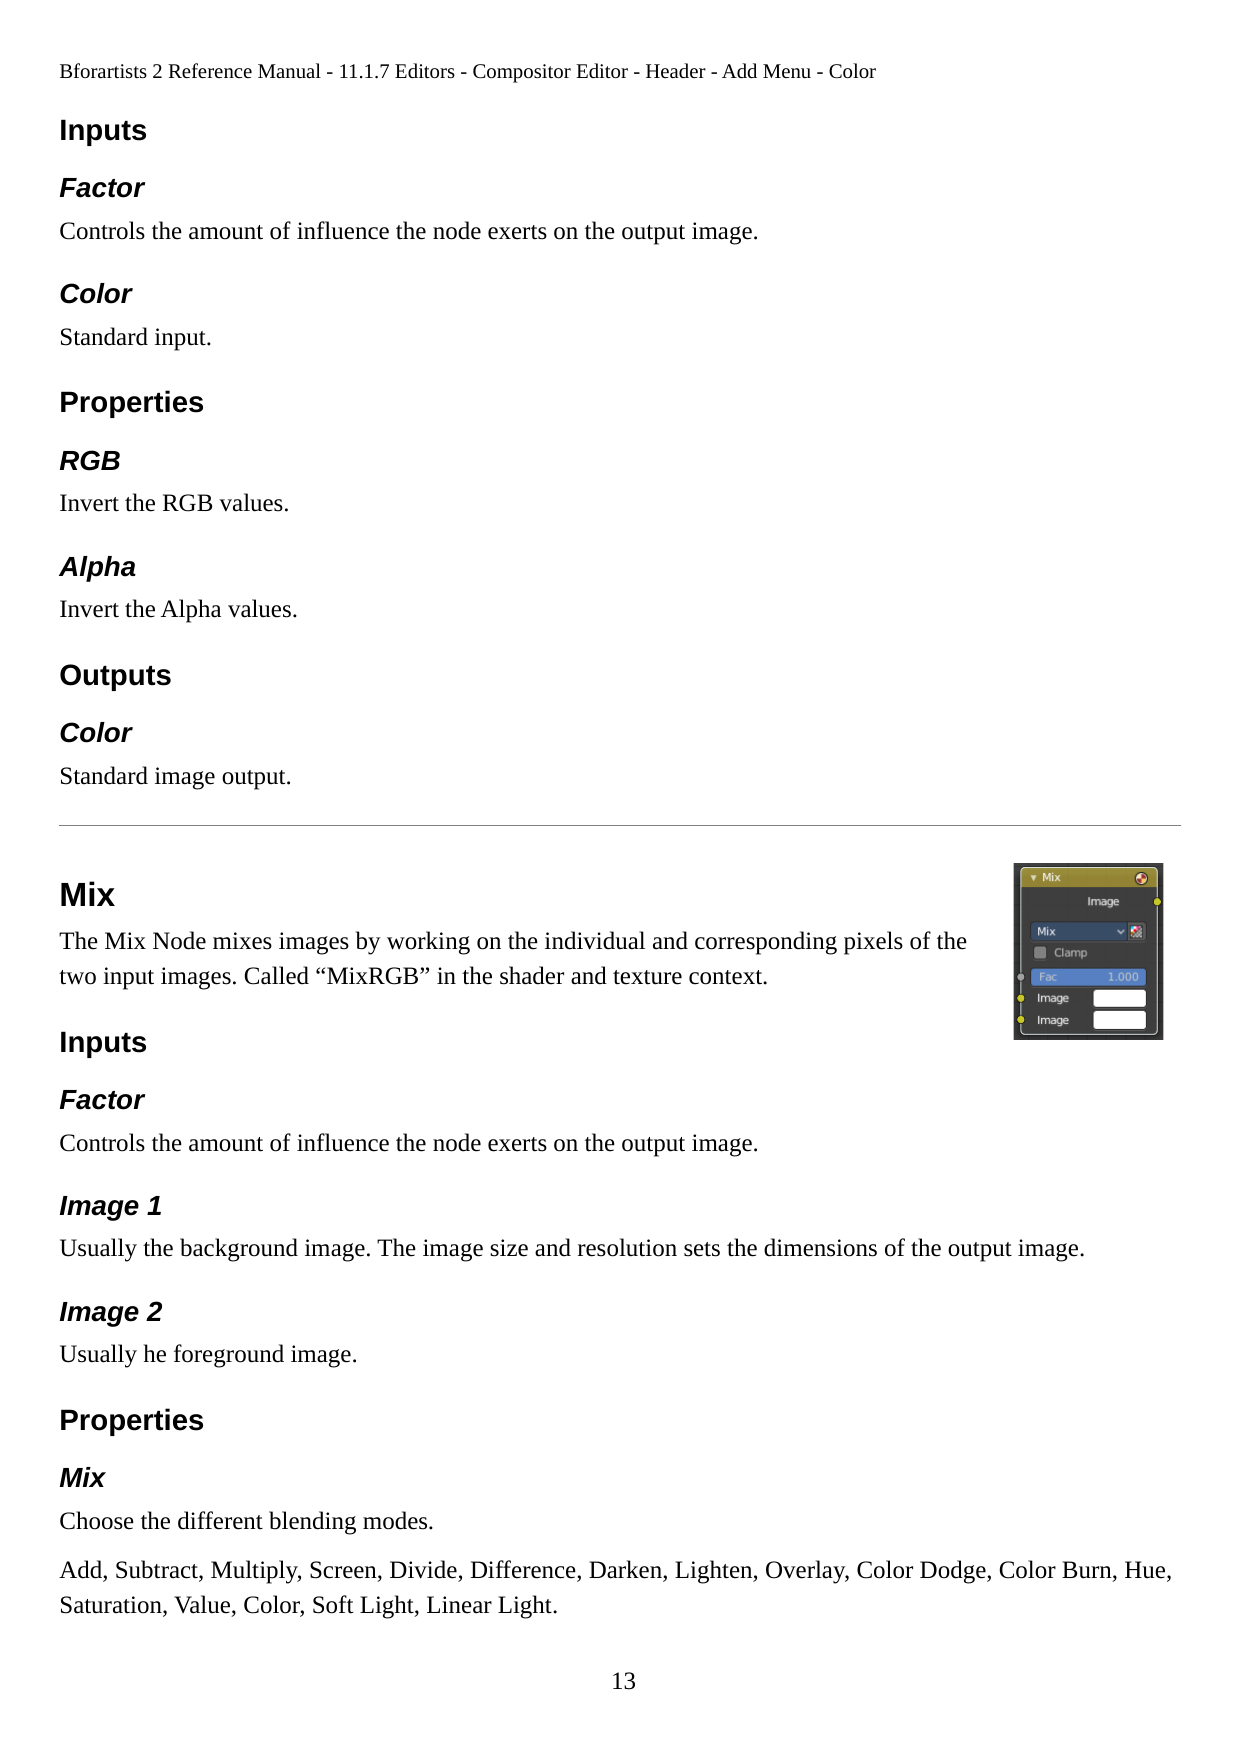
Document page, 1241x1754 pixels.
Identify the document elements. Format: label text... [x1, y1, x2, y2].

subtitle Factor [59, 171, 1181, 203]
subtitle Inputs [59, 113, 1181, 146]
text Add, Subtract, Multiply, Screen, Divide, Difference, Darken, Lighten, Overlay, Color Dodge, Color Burn, Hue, Saturation, Value, Color, Soft Light, Linear Light. [59, 1555, 1181, 1618]
subtitle Factor [59, 1083, 1181, 1115]
text Standard image output. [59, 761, 1181, 790]
text Usually he foreground image. [59, 1339, 1181, 1368]
subtitle RGB [59, 444, 1181, 476]
text Invert the Alpha values. [59, 594, 1181, 623]
subtitle Inputs [59, 1024, 1181, 1058]
picture [1013, 863, 1164, 1040]
subtitle Mix [59, 1462, 1181, 1494]
subtitle Color [59, 277, 1181, 309]
subtitle Image 1 [59, 1189, 1181, 1221]
subtitle Outputs [59, 658, 1181, 692]
subtitle Color [59, 717, 1181, 749]
text Choose the different blending modes. [59, 1506, 1181, 1535]
text Standard input. [59, 322, 1181, 350]
text The Mix Node mixes images by working on the individual and corresponding pixels of the two input images. Called “MixRGB” in the shader and texture context. [59, 926, 1013, 989]
subtitle Alpha [59, 550, 1181, 582]
subtitle Properties [59, 1403, 1181, 1437]
text Invert the RGB values. [59, 488, 1181, 517]
text Controls the amount of influence the node exerts on the output image. [59, 1128, 1181, 1156]
text Controls the amount of influence the node exerts on the output image. [59, 216, 1181, 244]
subtitle Image 2 [59, 1295, 1181, 1327]
subtitle Properties [59, 385, 1181, 419]
subtitle [1164, 875, 1181, 914]
text Usually the background image. The image size and resolution sets the dimensions of the output image. [59, 1233, 1181, 1262]
subtitle Mix [59, 875, 1013, 914]
